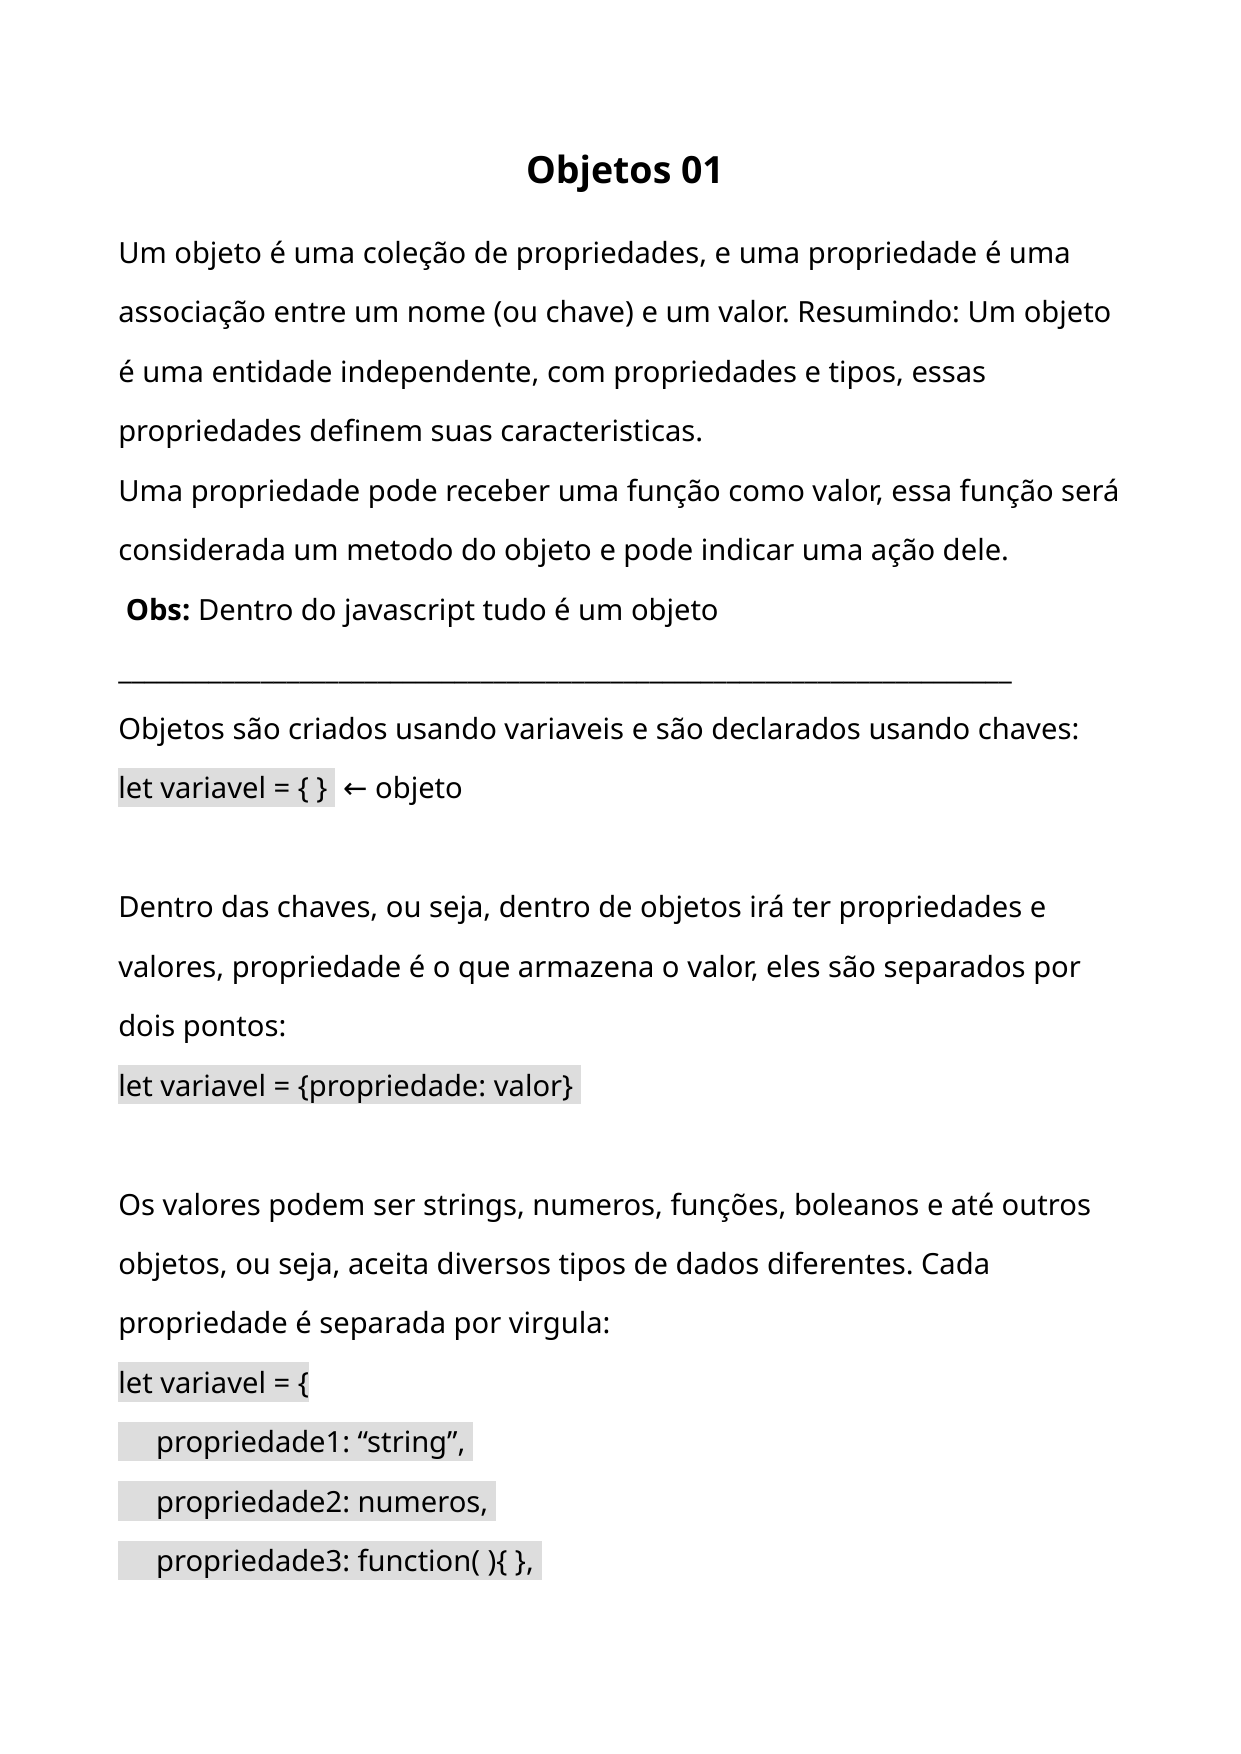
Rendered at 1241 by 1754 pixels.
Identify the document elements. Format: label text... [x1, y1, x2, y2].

text Uma propriedade pode receber uma função como valor, essa função será considerada um metodo do objeto e pode indicar uma ação dele. [118, 470, 1122, 569]
text propriedade1: “string”, [118, 1422, 1122, 1461]
text propriedade3: function( ){ }, [118, 1541, 1122, 1580]
text _____________________________________________________________________ [118, 648, 1122, 688]
text let variavel = {propriedade: valor} [118, 1065, 1122, 1104]
text let variavel = { } ← objeto [118, 767, 1122, 807]
subtitle Objetos 01 [118, 143, 1122, 194]
text Objetos são criados usando variaveis e são declarados usando chaves: [118, 708, 1122, 748]
text Os valores podem ser strings, numeros, funções, boleanos e até outros objetos, ou seja, aceita diversos tipos de dados diferentes. Cada propriedade é separada por virgula: [118, 1184, 1122, 1342]
text Um objeto é uma coleção de propriedades, e uma propriedade é uma associação entre um nome (ou chave) e um valor. Resumindo: Um objeto é uma entidade independente, com propriedades e tipos, essas propriedades definem suas caracteristicas. [118, 232, 1122, 450]
text Obs: Dentro do javascript tudo é um objeto [118, 589, 1122, 629]
text propriedade2: numeros, [118, 1481, 1122, 1521]
text let variavel = { [118, 1362, 1122, 1402]
text Dentro das chaves, ou seja, dentro de objetos irá ter propriedades e valores, propriedade é o que armazena o valor, eles são separados por dois pontos: [118, 886, 1122, 1045]
